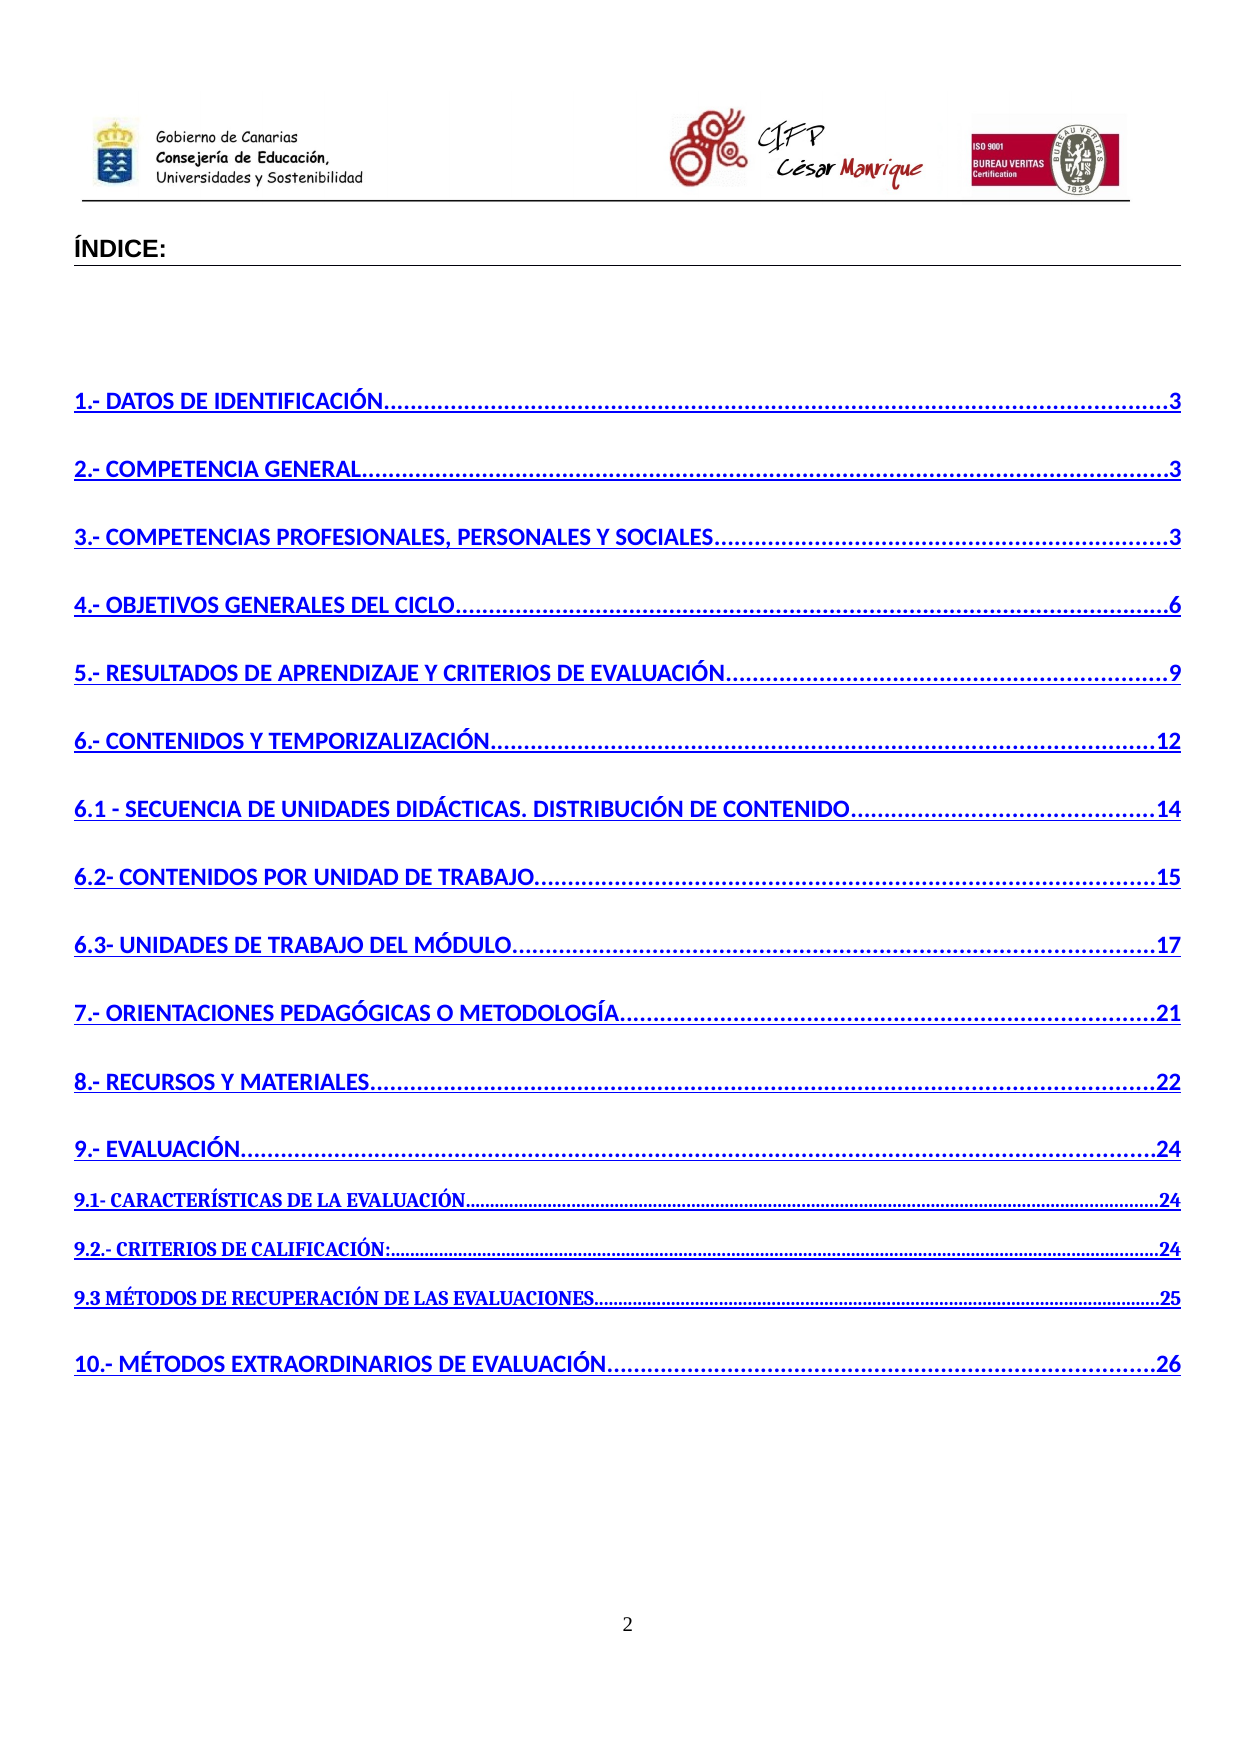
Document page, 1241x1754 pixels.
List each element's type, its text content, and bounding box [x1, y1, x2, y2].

text 6.3- UNIDADES DE TRABAJO DEL MÓDULO 17 [74, 929, 1181, 956]
text 1.- DATOS DE IDENTIFICACIÓN 3 [74, 385, 1181, 411]
text 9.1- CARACTERÍSTICAS DE LA EVALUACIÓN 24 [74, 1189, 1181, 1209]
text 4.- OBJETIVOS GENERALES DEL CICLO 6 [74, 589, 1181, 615]
text 7.- ORIENTACIONES PEDAGÓGICAS O METODOLOGÍA 21 [74, 998, 1181, 1024]
picture [77, 91, 1134, 205]
text 6.1 - Secuencia de Unidades Didácticas. Distribución de Contenido 14 [74, 793, 1181, 820]
text 5.- RESULTADOS DE APRENDIZAJE Y CRITERIOS DE EVALUACIÓN 9 [74, 657, 1181, 684]
text 8.- RECURSOS Y MATERIALES 22 [74, 1066, 1181, 1092]
text 10.- MÉTODOS EXTRAORDINARIOS DE EVALUACIÓN 26 [74, 1348, 1181, 1375]
text ÍNDICE: [74, 234, 1181, 265]
text 6.- CONTENIDOS Y TEMPORIZALIZACIÓN 12 [74, 726, 1181, 751]
text 9.2.- CRITERIOS DE CALIFICACIÓN: 24 [74, 1238, 1181, 1258]
text 9.3 MÉTODOS DE RECUPERACIÓN DE LAS EVALUACIONES 25 [74, 1287, 1181, 1307]
text 9.- EVALUACIÓN 24 [74, 1134, 1181, 1160]
text 6.2- Contenidos por Unidad de Trabajo. 15 [74, 862, 1181, 888]
text 3.- COMPETENCIAS PROFESIONALES, PERSONALES Y SOCIALES 3 [74, 521, 1181, 548]
text 2.- COMPETENCIA GENERAL 3 [74, 453, 1181, 479]
